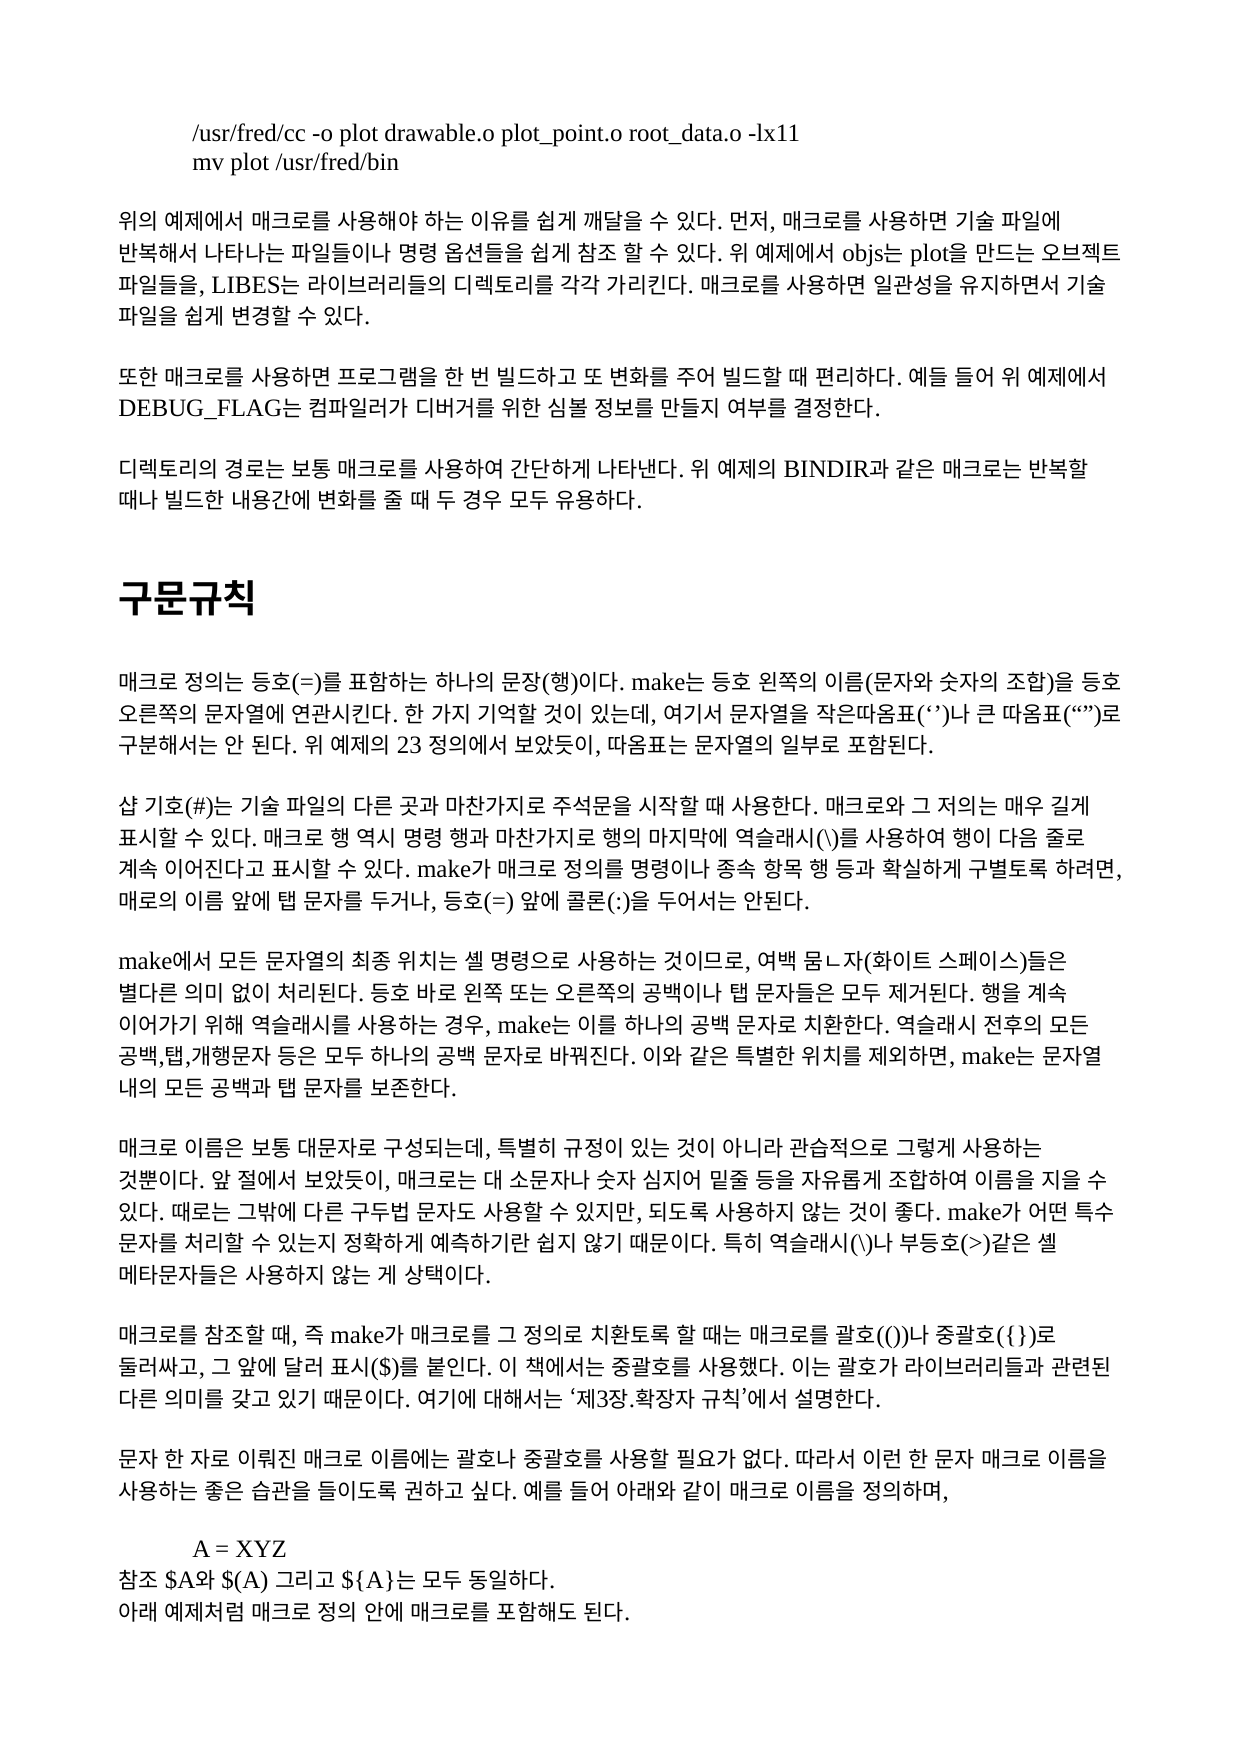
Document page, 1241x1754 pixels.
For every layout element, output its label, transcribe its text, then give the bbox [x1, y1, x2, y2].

text 디렉토리의 경로는 보통 매크로를 사용하여 간단하게 나타낸다. 위 예제의 BINDIR과 같은 매크로는 반복할 때나 빌드한 내용간에 변화를 줄 때 두 경우 모두 유용하다. [118, 452, 1122, 515]
text 위의 예제에서 매크로를 사용해야 하는 이유를 쉽게 깨달을 수 있다. 먼저, 매크로를 사용하면 기술 파일에 반복해서 나타나는 파일들이나 명령 옵션들을 쉽게 참조 할 수 있다. 위 예제에서 objs는 plot을 만드는 오브젝트 파일들을, LIBES는 라이브러리들의 디렉토리를 각각 가리킨다. 매크로를 사용하면 일관성을 유지하면서 기술 파일을 쉽게 변경할 수 있다. [118, 204, 1122, 331]
text A = XYZ [118, 1534, 1122, 1563]
text /usr/fred/cc -o plot drawable.o plot_point.o root_data.o -lx11 [118, 118, 1122, 147]
text 매크로 이름은 보통 대문자로 구성되는데, 특별히 규정이 있는 것이 아니라 관습적으로 그렇게 사용하는 것뿐이다. 앞 절에서 보았듯이, 매크로는 대 소문자나 숫자 심지어 밑줄 등을 자유롭게 조합하여 이름을 지을 수 있다. 때로는 그밖에 다른 구두법 문자도 사용할 수 있지만, 되도록 사용하지 않는 것이 좋다. make가 어떤 특수 문자를 처리할 수 있는지 정확하게 예측하기란 쉽지 않기 때문이다. 특히 역슬래시(\)나 부등호(>)같은 셸 메타문자들은 사용하지 않는 게 상택이다. [118, 1131, 1122, 1290]
text 참조 $A와 $(A) 그리고 ${A}는 모두 동일하다. [118, 1563, 1122, 1595]
text mv plot /usr/fred/bin [118, 147, 1122, 176]
text 아래 예제처럼 매크로 정의 안에 매크로를 포함해도 된다. [118, 1595, 1122, 1626]
text 또한 매크로를 사용하면 프로그램을 한 번 빌드하고 또 변화를 주어 빌드할 때 편리하다. 예들 들어 위 예제에서 DEBUG_FLAG는 컴파일러가 디버거를 위한 심볼 정보를 만들지 여부를 결정한다. [118, 360, 1122, 423]
text make에서 모든 문자열의 최종 위치는 셸 명령으로 사용하는 것이므로, 여백 뭄ㄴ자(화이트 스페이스)들은 별다른 의미 없이 처리된다. 등호 바로 왼쪽 또는 오른쪽의 공백이나 탭 문자들은 모두 제거된다. 행을 계속 이어가기 위해 역슬래시를 사용하는 경우, make는 이를 하나의 공백 문자로 치환한다. 역슬래시 전후의 모든 공백,탭,개행문자 등은 모두 하나의 공백 문자로 바꿔진다. 이와 같은 특별한 위치를 제외하면, make는 문자열 내의 모든 공백과 탭 문자를 보존한다. [118, 944, 1122, 1103]
text 샵 기호(#)는 기술 파일의 다른 곳과 마찬가지로 주석문을 시작할 때 사용한다. 매크로와 그 저의는 매우 길게 표시할 수 있다. 매크로 행 역시 명령 행과 마찬가지로 행의 마지막에 역슬래시(\)를 사용하여 행이 다음 줄로 계속 이어진다고 표시할 수 있다. make가 매크로 정의를 명령이나 종속 항목 행 등과 확실하게 구별토록 하려면, 매로의 이름 앞에 탭 문자를 두거나, 등호(=) 앞에 콜론(:)을 두어서는 안된다. [118, 789, 1122, 916]
subtitle 구문규칙 [118, 569, 1122, 624]
text 문자 한 자로 이뤄진 매크로 이름에는 괄호나 중괄호를 사용할 필요가 없다. 따라서 이런 한 문자 매크로 이름을 사용하는 좋은 습관을 들이도록 권하고 싶다. 예를 들어 아래와 같이 매크로 이름을 정의하며, [118, 1442, 1122, 1506]
text 매크로 정의는 등호(=)를 표함하는 하나의 문장(행)이다. make는 등호 왼쪽의 이름(문자와 숫자의 조합)을 등호 오른쪽의 문자열에 연관시킨다. 한 가지 기억할 것이 있는데, 여기서 문자열을 작은따옴표(‘’)나 큰 따옴표(“”)로 구분해서는 안 된다. 위 예제의 23 정의에서 보았듯이, 따옴표는 문자열의 일부로 포함된다. [118, 665, 1122, 760]
text 매크로를 참조할 때, 즉 make가 매크로를 그 정의로 치환토록 할 때는 매크로를 괄호(())나 중괄호({})로 둘러싸고, 그 앞에 달러 표시($)를 붙인다. 이 책에서는 중괄호를 사용했다. 이는 괄호가 라이브러리들과 관련된 다른 의미를 갖고 있기 때문이다. 여기에 대해서는 ‘제3장.확장자 규칙’에서 설명한다. [118, 1318, 1122, 1413]
